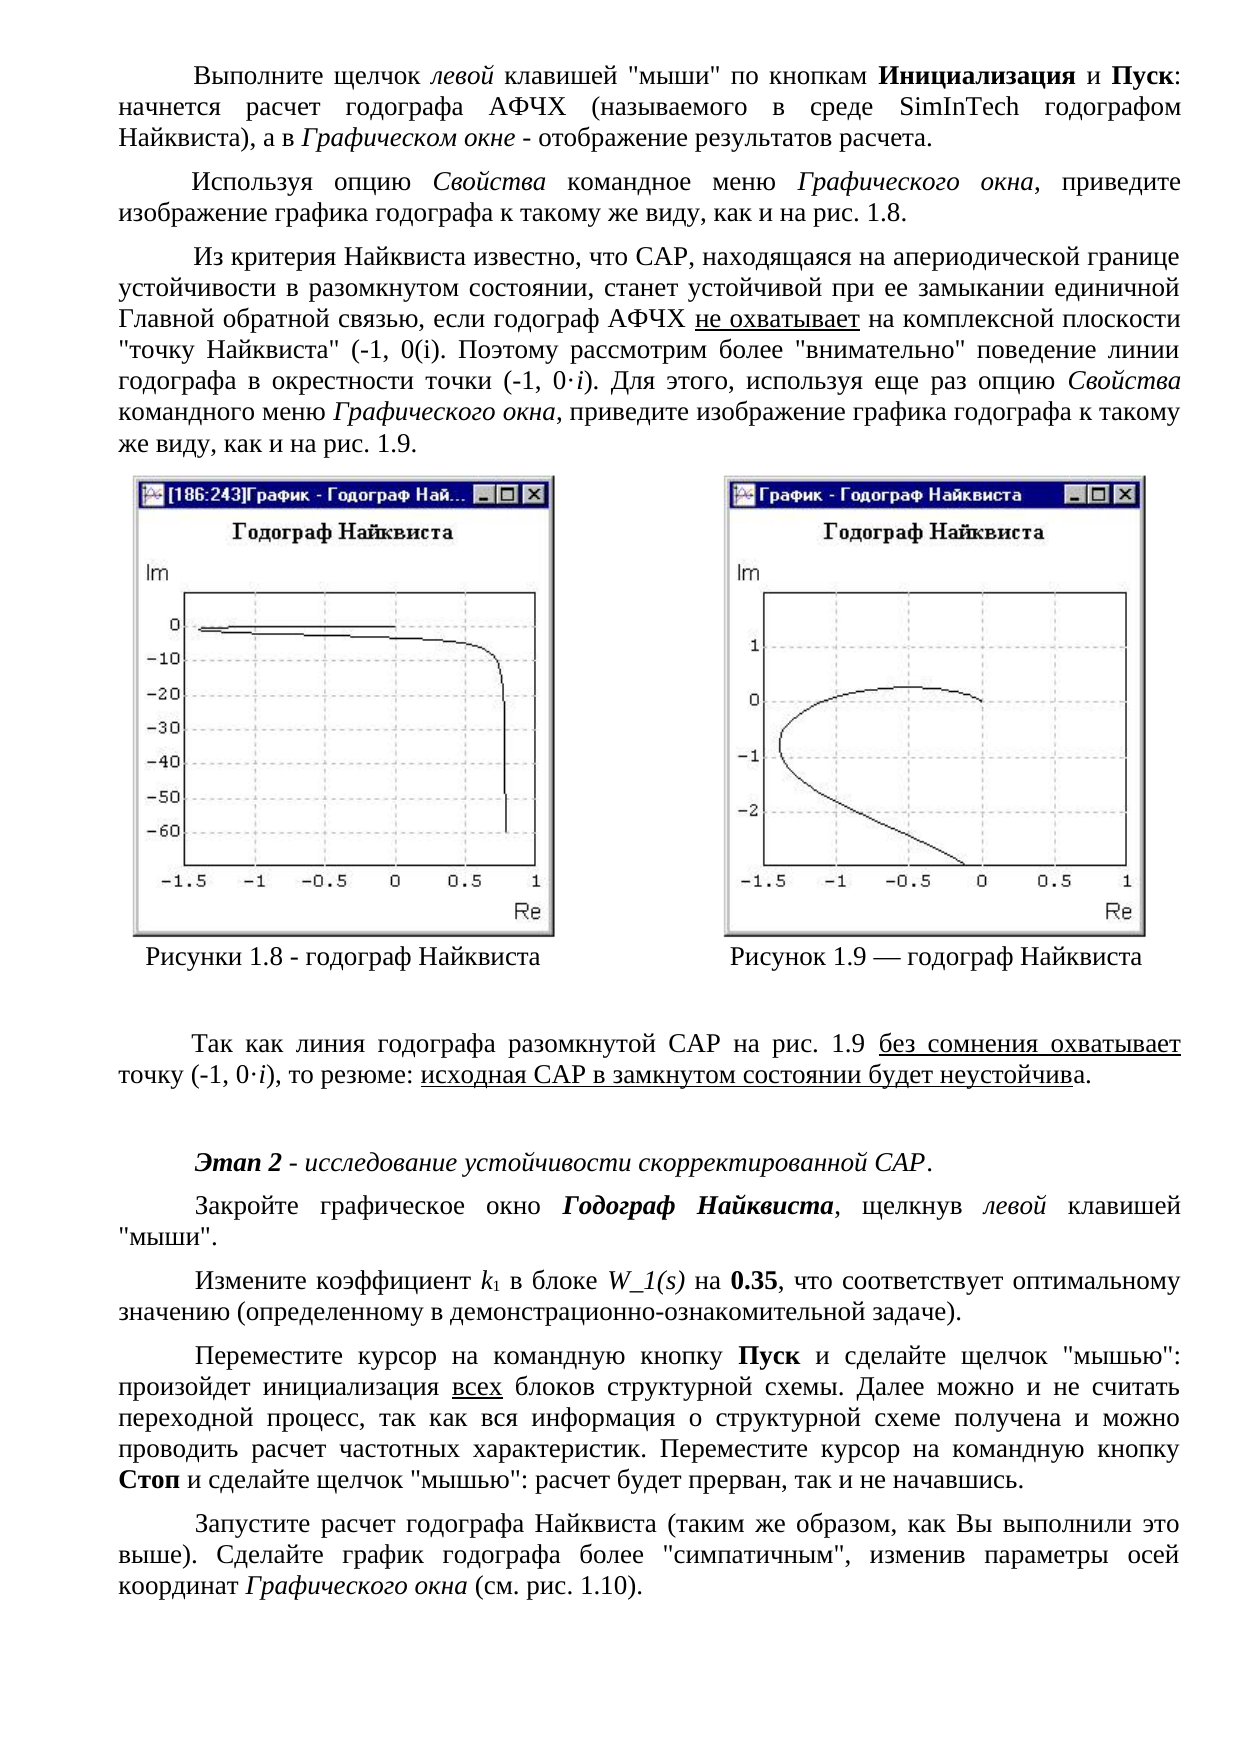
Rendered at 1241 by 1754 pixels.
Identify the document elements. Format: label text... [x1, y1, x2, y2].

text Этап 2 - исследование устойчивости скорректированной САР. [118, 1146, 1181, 1177]
text Закройте графическое окно Годограф Найквиста, щелкнув левой клавишей "мыши". [118, 1189, 1181, 1252]
text Выполните щелчок левой клавишей "мыши" по кнопкам Инициализация и Пуск: начнется расчет годографа АФЧХ (называемого в среде SimInTech годографом Найквиста), а в Графическом окне - отображение результатов расчета. [118, 59, 1181, 152]
text Переместите курсор на командную кнопку Пуск и сделайте щелчок "мышью": произойдет инициализация всех блоков структурной схемы. Далее можно и не считать переходной процесс, так как вся информация о структурной схеме получена и можно проводить расчет частотных характеристик. Переместите курсор на командную кнопку Стоп и сделайте щелчок "мышью": расчет будет прерван, так и не начавшись. [118, 1339, 1181, 1494]
text Запустите расчет годографа Найквиста (таким же образом, как Вы выполнили это выше). Сделайте график годографа более "симпатичным", изменив параметры осей координат Графического окна (см. рис. 1.10). [118, 1507, 1181, 1601]
text Из критерия Найквиста известно, что САР, находящаяся на апериодической границе устойчивости в разомкнутом состоянии, станет устойчивой при ее замыкании единичной Главной обратной связью, если годограф АФЧХ не охватывает на комплексной плоскости "точку Найквиста" (-1, 0(i). Поэтому рассмотрим более "внимательно" поведение линии годографа в окрестности точки (-1, 0·i). Для этого, используя еще раз опцию Свойства командного меню Графического окна, приведите изображение графика годографа к такому же виду, как и на рис. 1.9. [118, 240, 1181, 458]
text Используя опцию Свойства командное меню Графического окна, приведите изображение графика годографа к такому же виду, как и на рис. 1.8. [118, 165, 1181, 227]
text Измените коэффициент k1 в блоке W_1(s) на 0.35, что соответствует оптимальному значению (определенному в демонстрационно-ознакомительной задаче). [118, 1264, 1181, 1326]
text Рисунки 1.8 - годограф Найквиста Рисунок 1.9 — годограф Найквиста [118, 470, 1181, 971]
picture [123, 470, 1169, 940]
text Так как линия годографа разомкнутой САР на рис. 1.9 без сомнения охватывает точку (-1, 0·i), то резюме: исходная САР в замкнутом состоянии будет неустойчива. [118, 1027, 1181, 1089]
